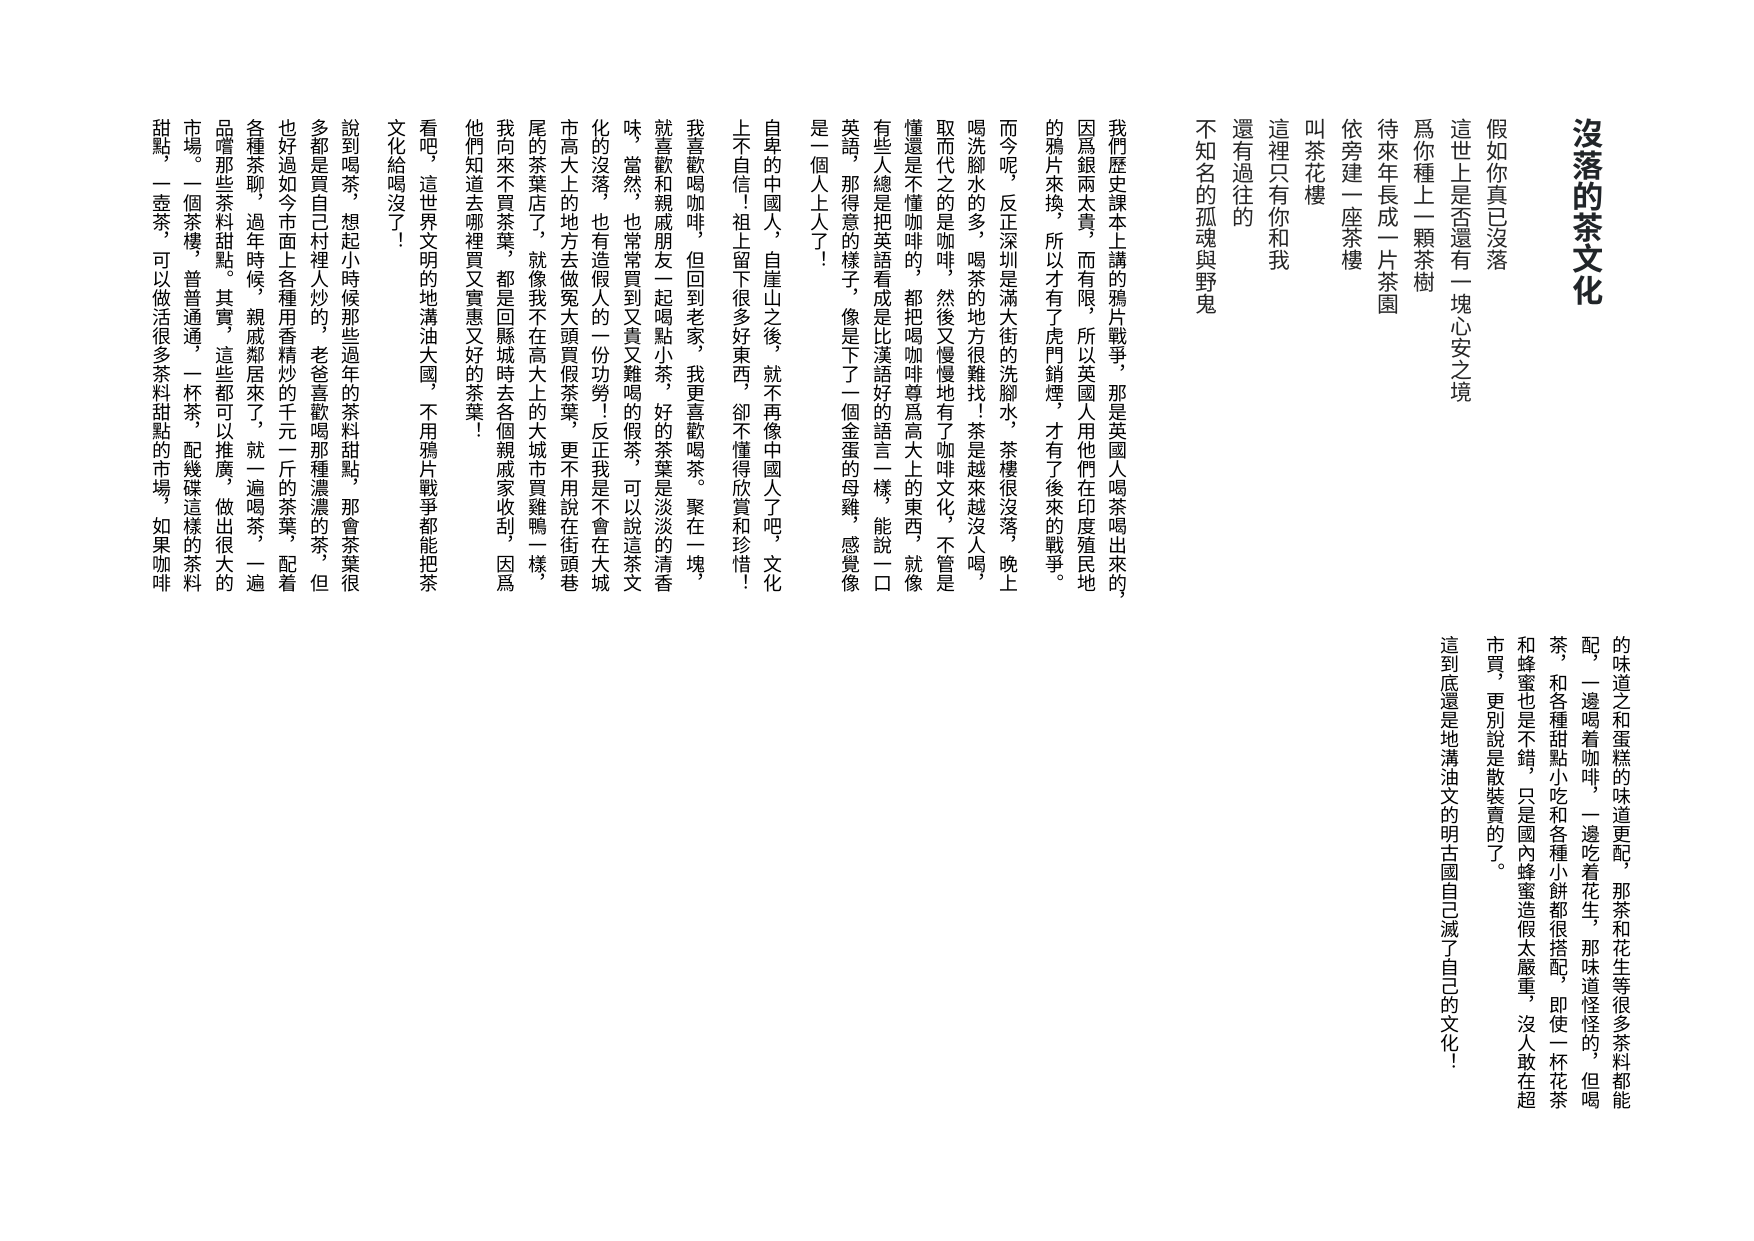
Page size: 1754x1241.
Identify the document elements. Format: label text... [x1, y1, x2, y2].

text 我喜歡喝咖啡，但回到老家，我更喜歡喝茶。聚在一塊，就喜歡和親戚朋友一起喝點小茶，好的茶葉是淡淡的清香味，當然，也常常買到又貴又難喝的假茶，可以說這茶文化的沒落，也有造假人的一份功勞！反正我是不會在大城市高大上的地方去做冤大頭買假茶葉，更不用說在街頭巷尾的茶葉店了，就像我不在高大上的大城市買雞鴨一樣，我向來不買茶葉，都是回縣城時去各個親戚家收刮，因爲他們知道去哪裡買又實惠又好的茶葉！ [461, 118, 709, 605]
subtitle 沒落的茶文化 [1566, 118, 1611, 605]
text 說到喝茶，想起小時候那些過年的茶料甜點，那會茶葉很多都是買自己村裡人炒的，老爸喜歡喝那種濃濃的茶，但也好過如今市面上各種用香精炒的千元一斤的茶葉，配着各種茶聊，過年時候，親戚鄰居來了，就一遍喝茶，一遍品嚐那些茶料甜點。其實，這些都可以推廣，做出很大的市場。一個茶樓，普普通通，一杯茶，配幾碟這樣的茶料甜點，一壺茶，可以做活很多茶料甜點的市場，如果咖啡的味道之和蛋糕的味道更配，那茶和花生等很多茶料都能配，一邊喝着咖啡，一邊吃着花生，那味道怪怪的，但喝茶，和各種甜點小吃和各種小餅都很搭配，即使一杯花茶和蜂蜜也是不錯，只是國內蜂蜜造假太嚴重，沒人敢在超市買，更別說是散裝賣的了。 [1482, 635, 1636, 1122]
text 看吧，這世界文明的地溝油大國，不用鴉片戰爭都能把茶文化給喝沒了！ [383, 118, 442, 605]
text 這到底還是地溝油文的明古國自己滅了自己的文化！ [1436, 635, 1463, 1122]
text 而今呢，反正深圳是滿大街的洗腳水，茶樓很沒落，晚上喝洗腳水的多，喝茶的地方很難找！茶是越來越沒人喝，取而代之的是咖啡，然後又慢慢地有了咖啡文化，不管是懂還是不懂咖啡的，都把喝咖啡尊爲高大上的東西，就像有些人總是把英語看成是比漢語好的語言一樣，能說一口英語，那得意的樣子，像是下了一個金蛋的母雞，感覺像是一個人上人了！ [806, 118, 1023, 605]
text 自卑的中國人，自崖山之後，就不再像中國人了吧，文化上不自信！祖上留下很多好東西，卻不懂得欣賞和珍惜！ [728, 118, 787, 605]
text 假如你真已沒落 這世上是否還有一塊心安之境 爲你種上一顆茶樹 待來年長成一片茶園 依旁建一座茶樓 叫茶花樓 這裡只有你和我 還有過往的 不知名的孤魂與野鬼 [1191, 118, 1513, 605]
text 說到喝茶，想起小時候那些過年的茶料甜點，那會茶葉很多都是買自己村裡人炒的，老爸喜歡喝那種濃濃的茶，但也好過如今市面上各種用香精炒的千元一斤的茶葉，配着各種茶聊，過年時候，親戚鄰居來了，就一遍喝茶，一遍品嚐那些茶料甜點。其實，這些都可以推廣，做出很大的市場。一個茶樓，普普通通，一杯茶，配幾碟這樣的茶料甜點，一壺茶，可以做活很多茶料甜點的市場，如果咖啡的味道之和蛋糕的味道更配，那茶和花生等很多茶料都能配，一邊喝着咖啡，一邊吃着花生，那味道怪怪的，但喝茶，和各種甜點小吃和各種小餅都很搭配，即使一杯花茶和蜂蜜也是不錯，只是國內蜂蜜造假太嚴重，沒人敢在超市買，更別說是散裝賣的了。 [148, 118, 365, 605]
text 我們歷史課本上講的鴉片戰爭，那是英國人喝茶喝出來的，因爲銀兩太貴，而有限，所以英國人用他們在印度殖民地的鴉片來換，所以才有了虎門銷煙，才有了後來的戰爭。 [1041, 118, 1132, 605]
